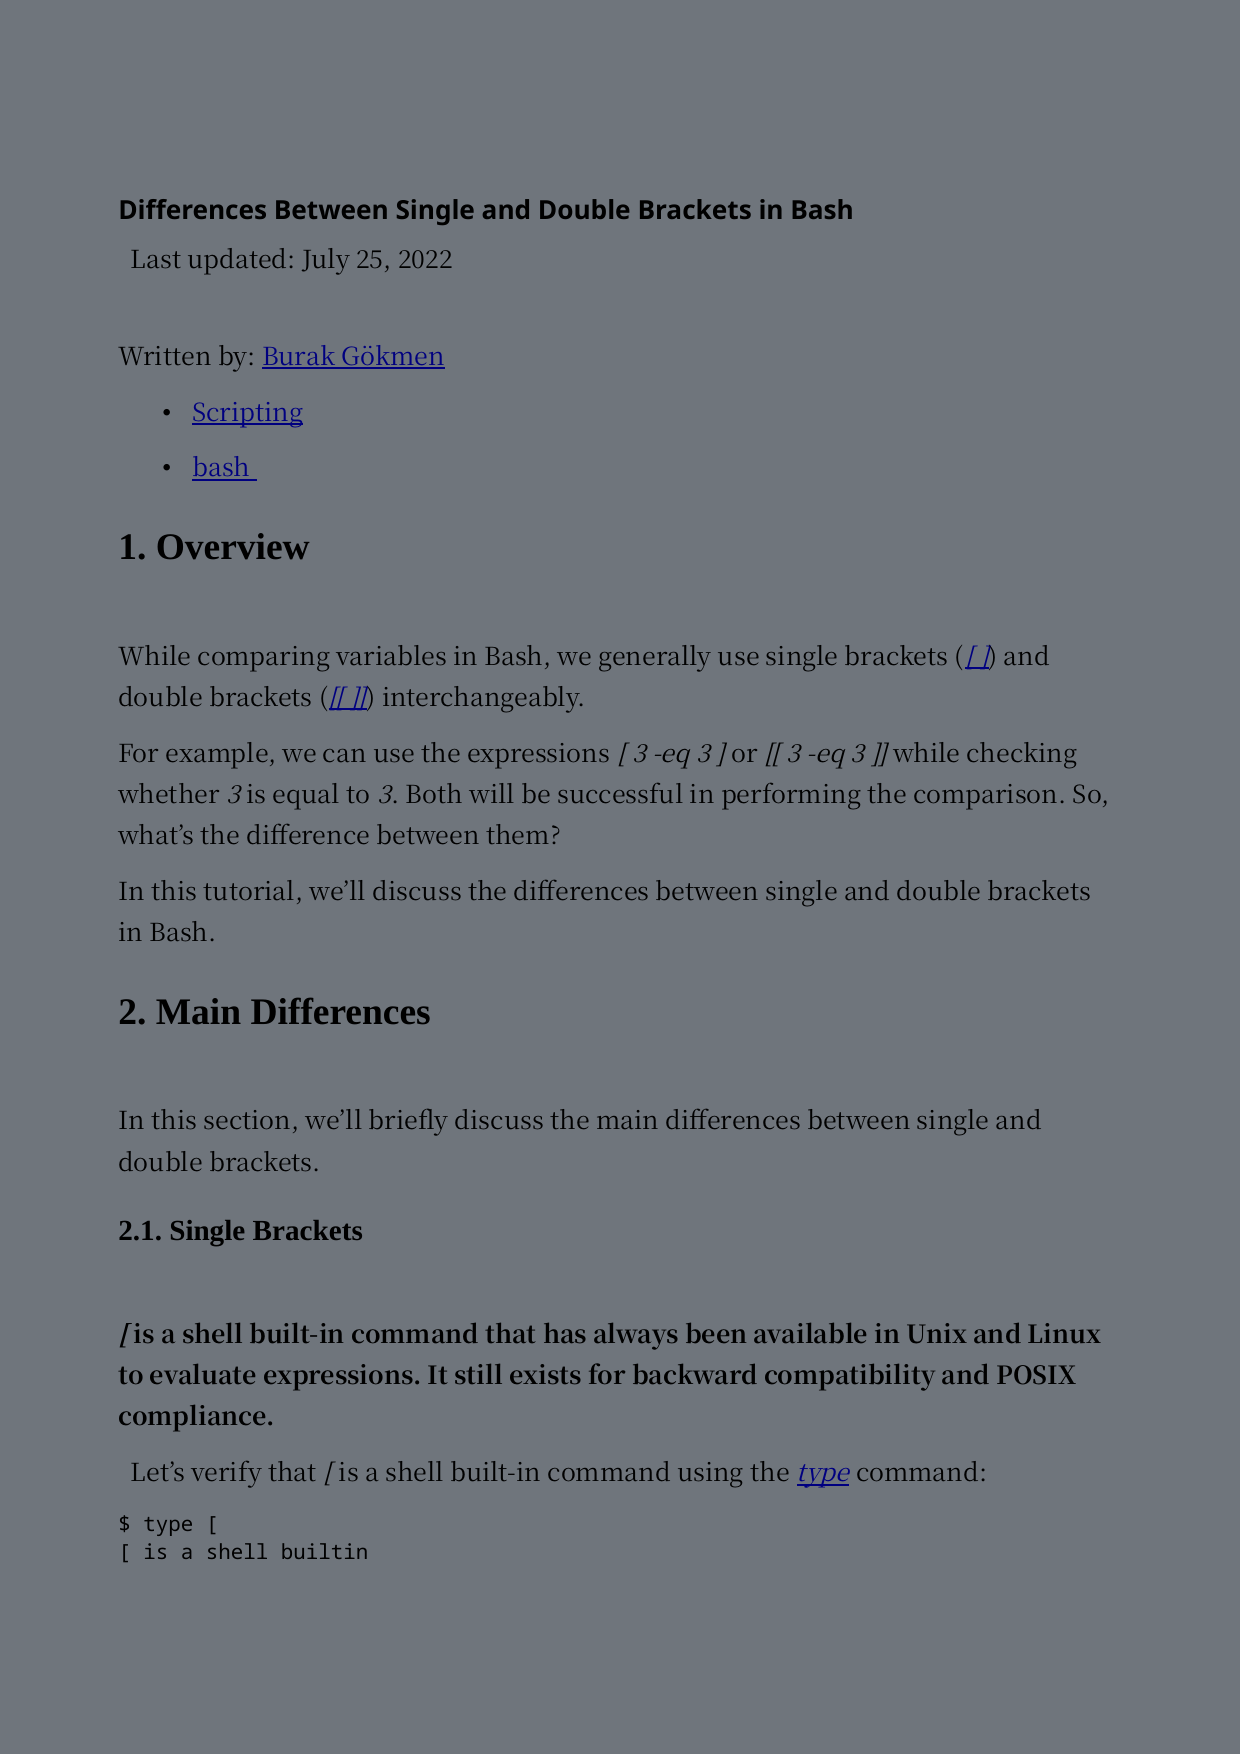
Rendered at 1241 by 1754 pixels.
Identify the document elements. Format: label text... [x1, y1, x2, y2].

text Last updated: July 25, 2022 [131, 239, 1109, 275]
subtitle 1. Overview [118, 525, 1122, 568]
text In this section, we’ll briefly discuss the main differences between single and double brackets. [118, 1101, 1122, 1178]
subtitle 2.1. Single Brackets [118, 1213, 1122, 1246]
text In this tutorial, we’ll discuss the differences between single and double brackets in Bash. [118, 872, 1122, 949]
text $ type [ [118, 1509, 1122, 1537]
list bash [162, 448, 1122, 484]
text Written by: Burak Gökmen [118, 336, 1122, 372]
text [ is a shell builtin [118, 1537, 1122, 1566]
text For example, we can use the expressions [ 3 -eq 3 ] or [[ 3 -eq 3 ]] while checking whether 3 is equal to 3. Both will be successful in performing the comparison. So, what’s the difference between them? [118, 733, 1122, 852]
text While comparing variables in Bash, we generally use single brackets ([ ]) and double brackets ([[ ]]) interchangeably. [118, 636, 1122, 713]
text [ is a shell built-in command that has always been available in Unix and Linux to evaluate expressions. It still exists for backward compatibility and POSIX compliance. [118, 1314, 1122, 1433]
list Scripting [162, 392, 1122, 428]
subtitle 2. Main Differences [118, 989, 1122, 1033]
subtitle Differences Between Single and Double Brackets in Bash [118, 191, 1122, 227]
text Let’s verify that [ is a shell built-in command using the type command: [131, 1453, 1109, 1489]
